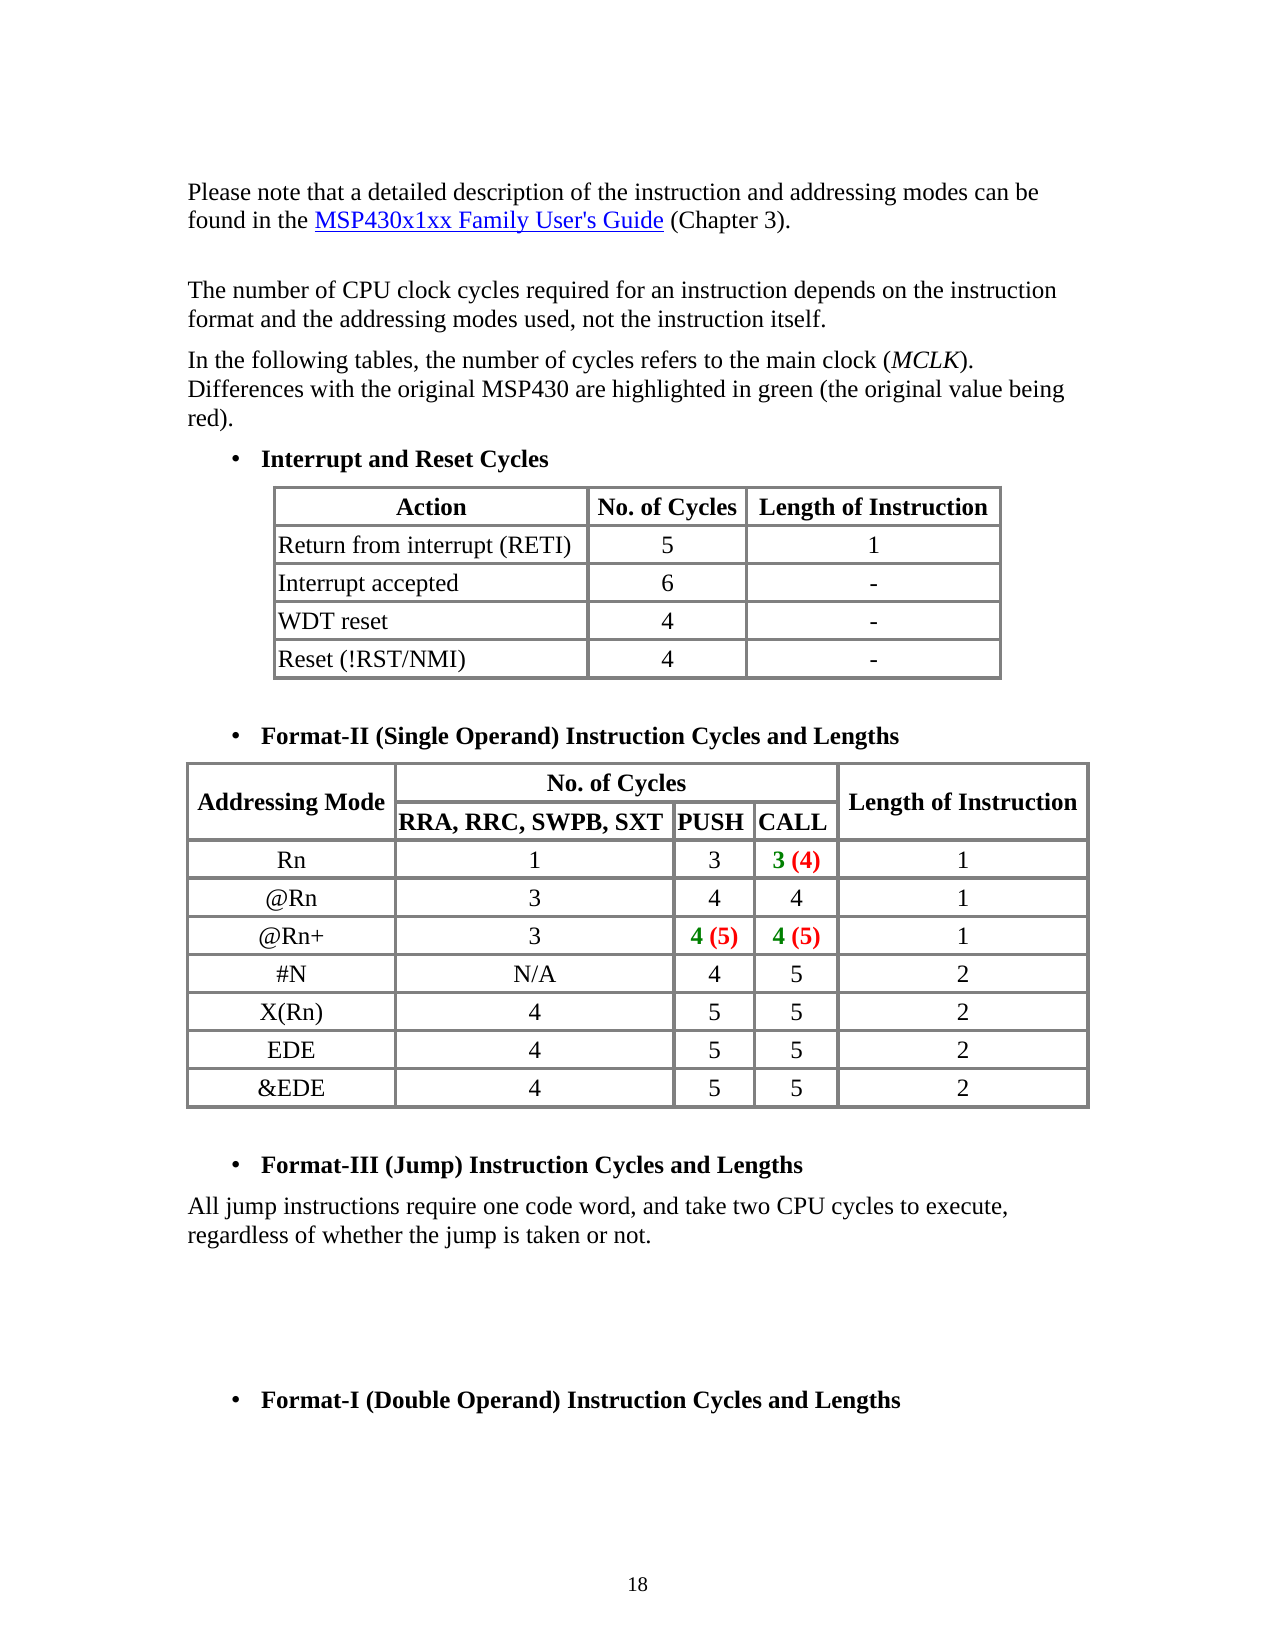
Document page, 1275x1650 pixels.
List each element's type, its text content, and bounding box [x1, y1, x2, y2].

list Interrupt and Reset Cycles [231, 444, 1088, 473]
table_cell 1 [840, 880, 1086, 914]
table_cell 2 [840, 1032, 1086, 1067]
table_cell #N [189, 956, 394, 991]
table_cell 4 (5) [676, 918, 753, 953]
text All jump instructions require one code word, and take two CPU cycles to execute, regardless of whether the jump is taken or not. [187, 1191, 1088, 1248]
table_cell Rn [189, 842, 394, 876]
table_cell 3 [676, 842, 753, 876]
table_cell 4 [676, 956, 753, 991]
list Format-I (Double Operand) Instruction Cycles and Lengths [231, 1385, 1088, 1413]
table_cell 4 [397, 1032, 672, 1067]
table_cell 5 [756, 1032, 836, 1067]
table_cell - [748, 641, 999, 676]
table_cell - [748, 565, 999, 600]
table_cell PUSH [676, 804, 753, 838]
table_cell Return from interrupt (RETI) [276, 527, 586, 562]
table_cell X(Rn) [189, 994, 394, 1029]
table_cell 2 [840, 1070, 1086, 1105]
table_cell 4 [676, 880, 753, 914]
table_header No. of Cycles [397, 765, 836, 800]
table_cell 5 [676, 994, 753, 1029]
table_cell 3 (4) [756, 842, 836, 876]
table_cell 5 [756, 1070, 836, 1105]
table_cell 6 [590, 565, 745, 600]
table_header Addressing Mode [189, 765, 394, 838]
table_cell RRA, RRC, SWPB, SXT [397, 804, 672, 838]
text The number of CPU clock cycles required for an instruction depends on the instruction format and the addressing modes used, not the instruction itself. [187, 276, 1088, 333]
table_cell @Rn+ [189, 918, 394, 953]
table_cell WDT reset [276, 603, 586, 638]
table_cell Interrupt accepted [276, 565, 586, 600]
table_cell 3 [397, 880, 672, 914]
table_cell 4 (5) [756, 918, 836, 953]
table_cell 2 [840, 956, 1086, 991]
table_header Length of Instruction [748, 489, 999, 524]
list Format-II (Single Operand) Instruction Cycles and Lengths [231, 721, 1088, 749]
table_cell 4 [397, 994, 672, 1029]
table_cell - [748, 603, 999, 638]
table_cell EDE [189, 1032, 394, 1067]
table_cell 5 [590, 527, 745, 562]
table_cell Reset (!RST/NMI) [276, 641, 586, 676]
table_cell 1 [748, 527, 999, 562]
table_cell @Rn [189, 880, 394, 914]
table_cell 5 [676, 1032, 753, 1067]
table_cell 2 [840, 994, 1086, 1029]
table_cell CALL [756, 804, 836, 838]
table_cell 4 [397, 1070, 672, 1105]
table_cell &EDE [189, 1070, 394, 1105]
table_cell 1 [840, 842, 1086, 876]
table_header No. of Cycles [590, 489, 745, 524]
table_cell 5 [756, 956, 836, 991]
table_cell 4 [590, 641, 745, 676]
table_cell 4 [756, 880, 836, 914]
table_cell 5 [676, 1070, 753, 1105]
table_cell 5 [756, 994, 836, 1029]
table_cell 3 [397, 918, 672, 953]
table_header Length of Instruction [840, 765, 1086, 838]
table_cell 4 [590, 603, 745, 638]
table_cell 1 [397, 842, 672, 876]
table_cell 1 [840, 918, 1086, 953]
list Format-III (Jump) Instruction Cycles and Lengths [231, 1150, 1088, 1178]
table_cell N/A [397, 956, 672, 991]
text Please note that a detailed description of the instruction and addressing modes can be found in the MSP430x1xx Family User's Guide (Chapter 3). [187, 177, 1088, 263]
text In the following tables, the number of cycles refers to the main clock (MCLK). Differences with the original MSP430 are highlighted in green (the original value being red). [187, 346, 1088, 432]
table_header Action [276, 489, 586, 524]
